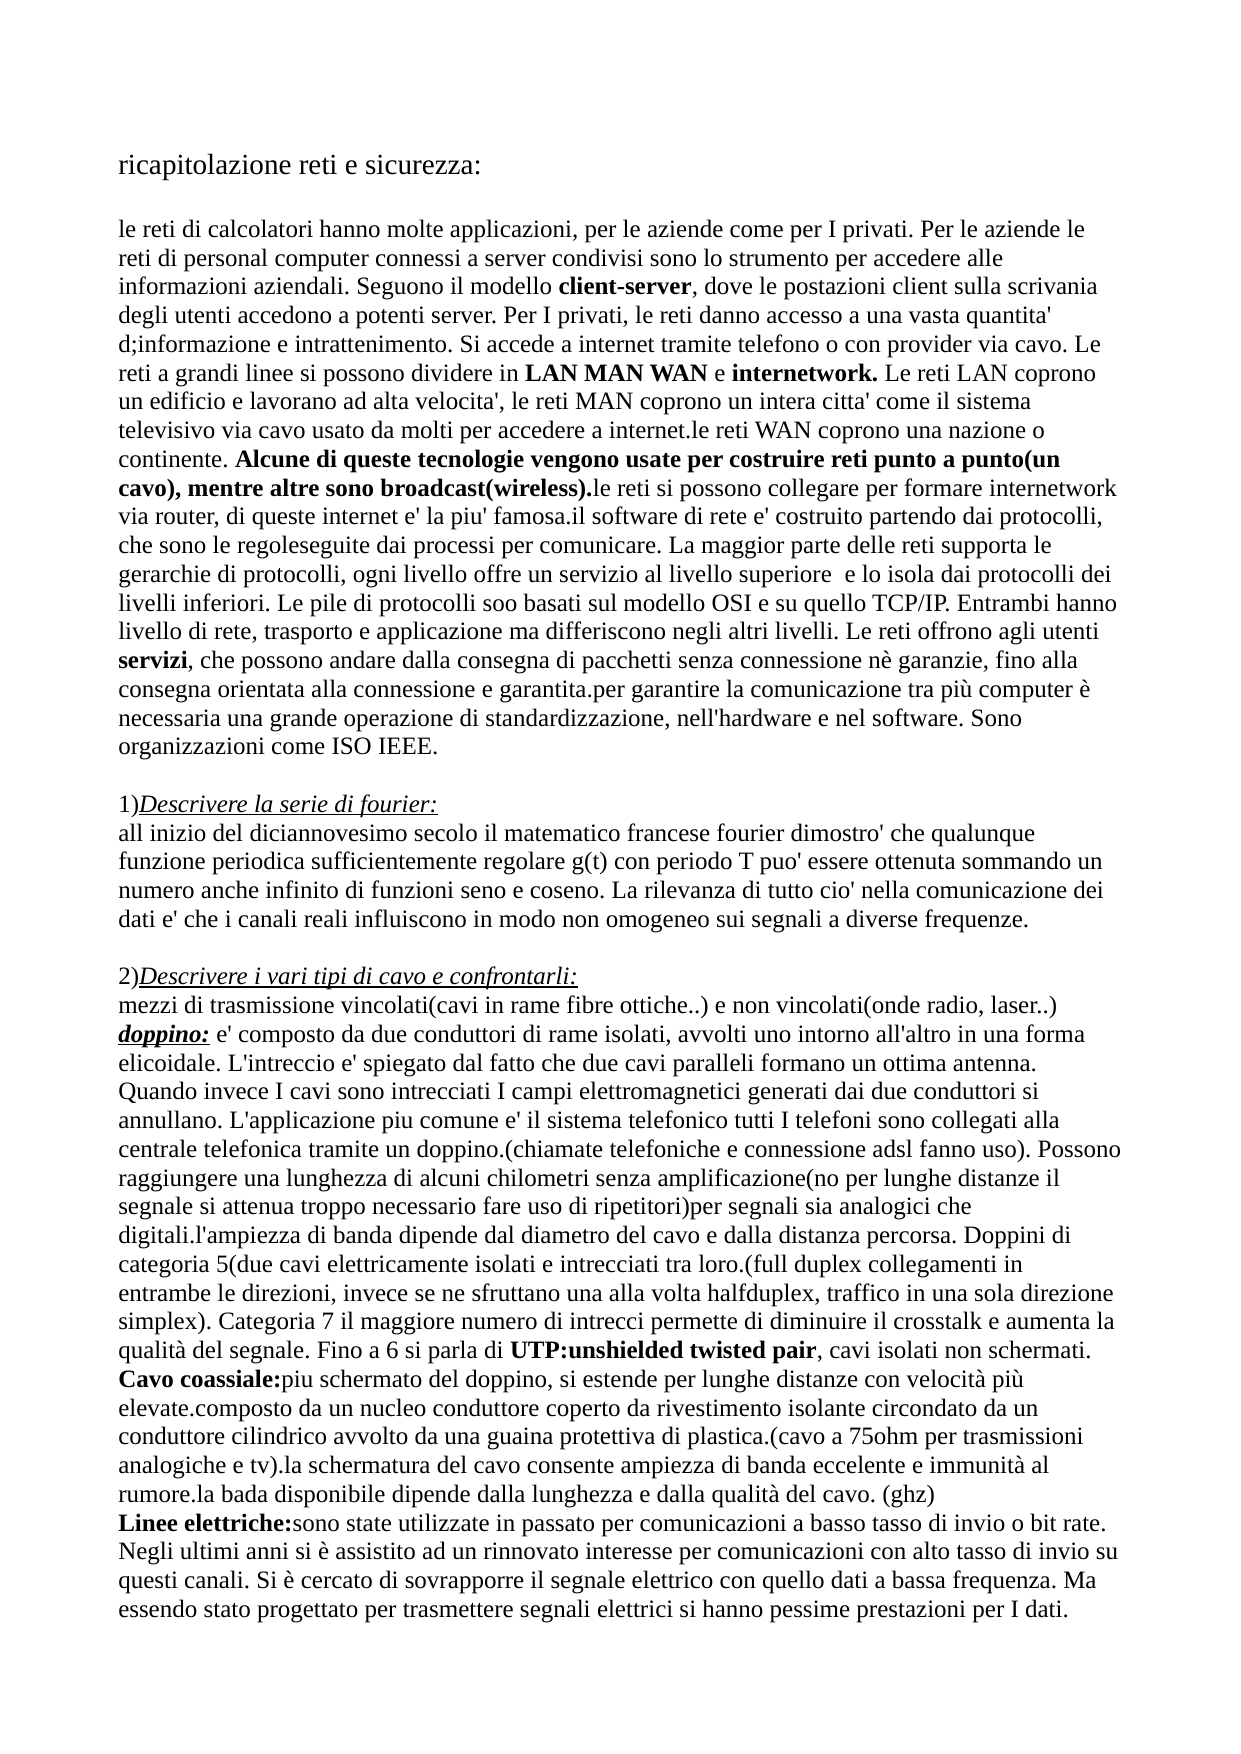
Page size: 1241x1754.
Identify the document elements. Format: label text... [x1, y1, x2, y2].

text doppino: e' composto da due conduttori di rame isolati, avvolti uno intorno all'altro in una forma elicoidale. L'intreccio e' spiegato dal fatto che due cavi paralleli formano un ottima antenna. Quando invece I cavi sono intrecciati I campi elettromagnetici generati dai due conduttori si annullano. L'applicazione piu comune e' il sistema telefonico tutti I telefoni sono collegati alla centrale telefonica tramite un doppino.(chiamate telefoniche e connessione adsl fanno uso). Possono raggiungere una lunghezza di alcuni chilometri senza amplificazione(no per lunghe distanze il segnale si attenua troppo necessario fare uso di ripetitori)per segnali sia analogici che digitali.l'ampiezza di banda dipende dal diametro del cavo e dalla distanza percorsa. Doppini di categoria 5(due cavi elettricamente isolati e intrecciati tra loro.(full duplex collegamenti in entrambe le direzioni, invece se ne sfruttano una alla volta halfduplex, traffico in una sola direzione simplex). Categoria 7 il maggiore numero di intrecci permette di diminuire il crosstalk e aumenta la qualità del segnale. Fino a 6 si parla di UTP:unshielded twisted pair, cavi isolati non schermati. [118, 1019, 1122, 1364]
text Linee elettriche:sono state utilizzate in passato per comunicazioni a basso tasso di invio o bit rate. Negli ultimi anni si è assistito ad un rinnovato interesse per comunicazioni con alto tasso di invio su questi canali. Si è cercato di sovrapporre il segnale elettrico con quello dati a bassa frequenza. Ma essendo stato progettato per trasmettere segnali elettrici si hanno pessime prestazioni per I dati. [118, 1508, 1122, 1623]
text 1)Descrivere la serie di fourier: [118, 789, 1122, 818]
text mezzi di trasmissione vincolati(cavi in rame fibre ottiche..) e non vincolati(onde radio, laser..) [118, 990, 1122, 1019]
text Cavo coassiale:piu schermato del doppino, si estende per lunghe distanze con velocità più elevate.composto da un nucleo conduttore coperto da rivestimento isolante circondato da un conduttore cilindrico avvolto da una guaina protettiva di plastica.(cavo a 75ohm per trasmissioni analogiche e tv).la schermatura del cavo consente ampiezza di banda eccelente e immunità al rumore.la bada disponibile dipende dalla lunghezza e dalla qualità del cavo. (ghz) [118, 1364, 1122, 1508]
text 2)Descrivere i vari tipi di cavo e confrontarli: [118, 961, 1122, 990]
text le reti di calcolatori hanno molte applicazioni, per le aziende come per I privati. Per le aziende le reti di personal computer connessi a server condivisi sono lo strumento per accedere alle informazioni aziendali. Seguono il modello client-server, dove le postazioni client sulla scrivania degli utenti accedono a potenti server. Per I privati, le reti danno accesso a una vasta quantita' d;informazione e intrattenimento. Si accede a internet tramite telefono o con provider via cavo. Le reti a grandi linee si possono dividere in LAN MAN WAN e internetwork. Le reti LAN coprono un edificio e lavorano ad alta velocita', le reti MAN coprono un intera citta' come il sistema televisivo via cavo usato da molti per accedere a internet.le reti WAN coprono una nazione o continente. Alcune di queste tecnologie vengono usate per costruire reti punto a punto(un cavo), mentre altre sono broadcast(wireless).le reti si possono collegare per formare internetwork via router, di queste internet e' la piu' famosa.il software di rete e' costruito partendo dai protocolli, che sono le regoleseguite dai processi per comunicare. La maggior parte delle reti supporta le gerarchie di protocolli, ogni livello offre un servizio al livello superiore e lo isola dai protocolli dei livelli inferiori. Le pile di protocolli soo basati sul modello OSI e su quello TCP/IP. Entrambi hanno livello di rete, trasporto e applicazione ma differiscono negli altri livelli. Le reti offrono agli utenti servizi, che possono andare dalla consegna di pacchetti senza connessione nè garanzie, fino alla consegna orientata alla connessione e garantita.per garantire la comunicazione tra più computer è necessaria una grande operazione di standardizzazione, nell'hardware e nel software. Sono organizzazioni come ISO IEEE. [118, 214, 1122, 760]
text ricapitolazione reti e sicurezza: [118, 147, 1122, 180]
text all inizio del diciannovesimo secolo il matematico francese fourier dimostro' che qualunque funzione periodica sufficientemente regolare g(t) con periodo T puo' essere ottenuta sommando un numero anche infinito di funzioni seno e coseno. La rilevanza di tutto cio' nella comunicazione dei dati e' che i canali reali influiscono in modo non omogeneo sui segnali a diverse frequenze. [118, 818, 1122, 933]
